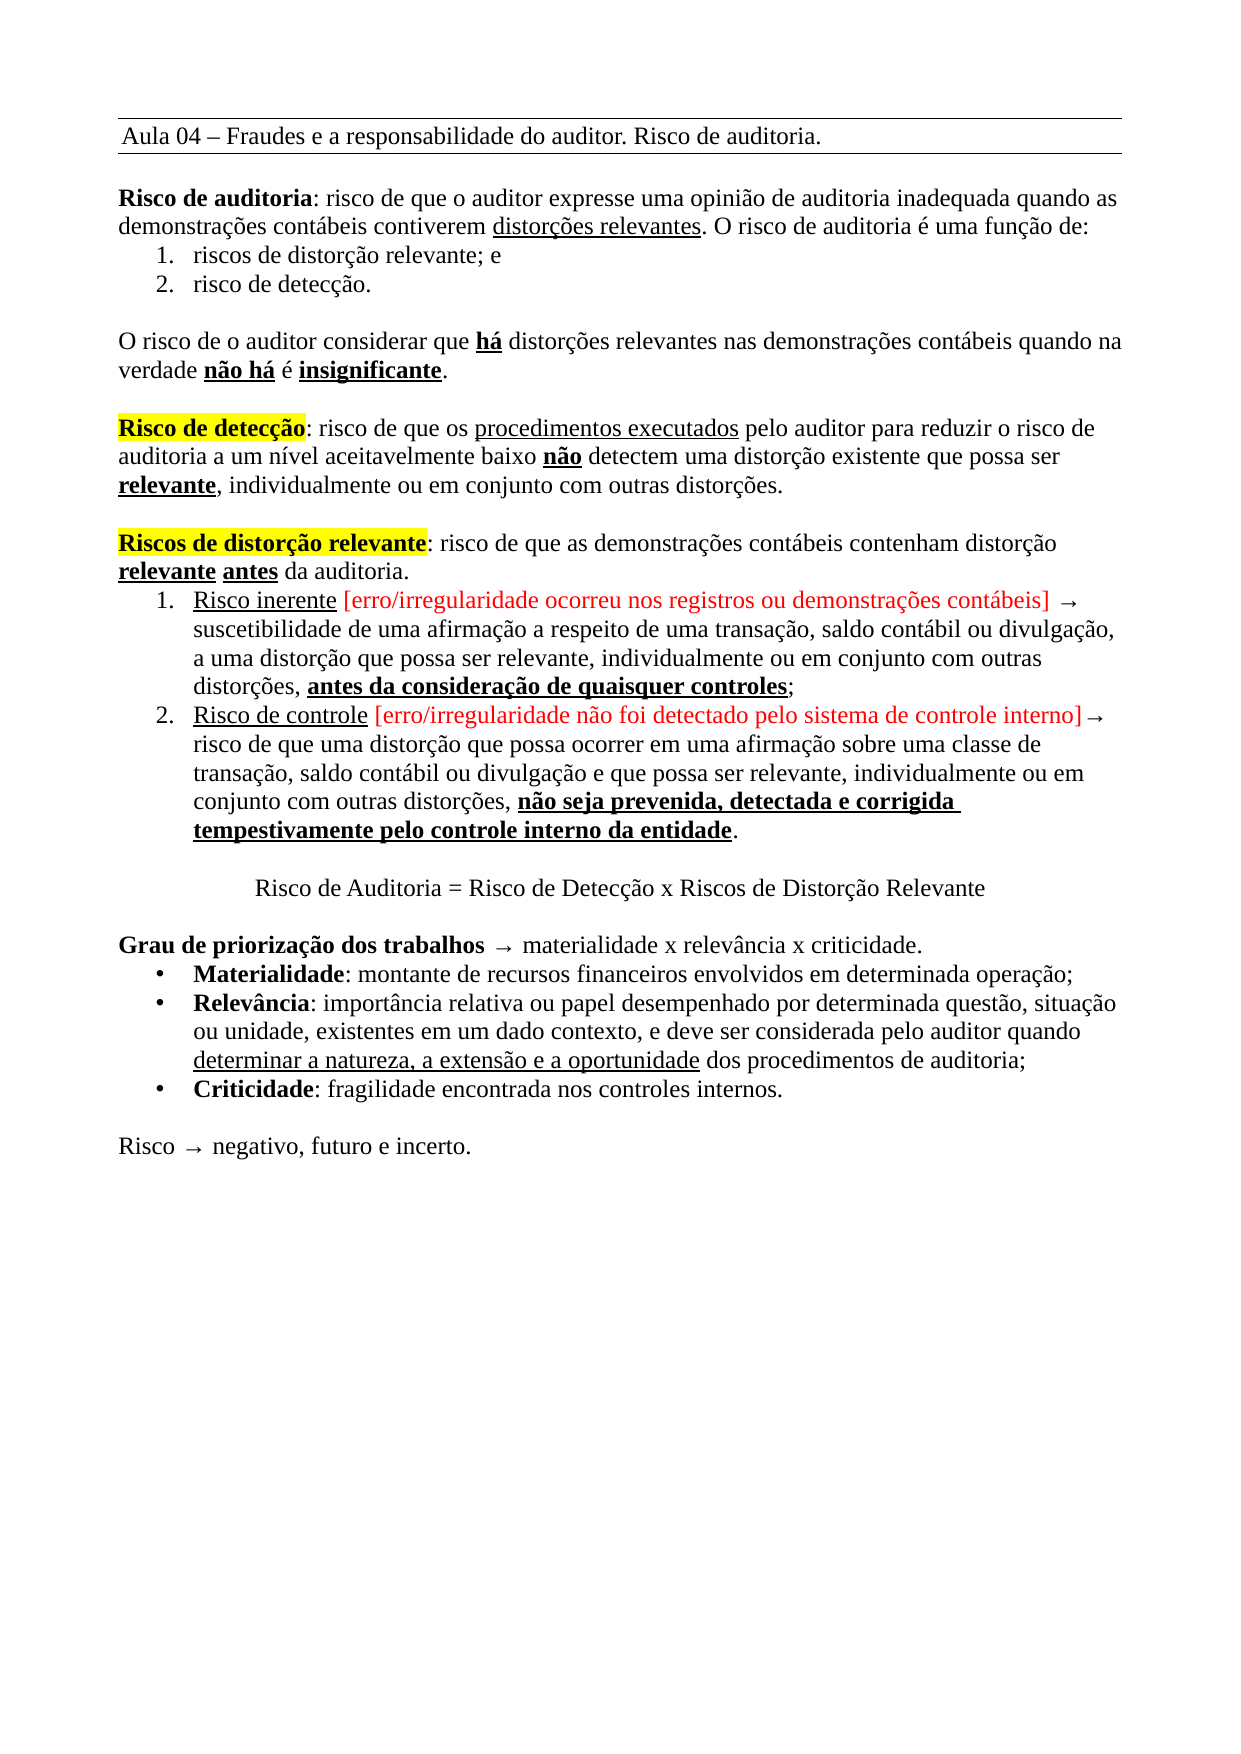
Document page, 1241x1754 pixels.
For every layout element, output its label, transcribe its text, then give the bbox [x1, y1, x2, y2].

list risco de detecção. [156, 269, 1122, 298]
list riscos de distorção relevante; e [156, 240, 1122, 269]
text Risco → negativo, futuro e incerto. [118, 1131, 1122, 1160]
text O risco de o auditor considerar que há distorções relevantes nas demonstrações contábeis quando na verdade não há é insignificante. [118, 326, 1122, 384]
list Criticidade: fragilidade encontrada nos controles internos. [156, 1074, 1122, 1103]
text Risco de auditoria: risco de que o auditor expresse uma opinião de auditoria inadequada quando as demonstrações contábeis contiverem distorções relevantes. O risco de auditoria é uma função de: [118, 183, 1122, 240]
text Risco de Auditoria = Risco de Detecção x Riscos de Distorção Relevante [118, 873, 1122, 901]
text Riscos de distorção relevante: risco de que as demonstrações contábeis contenham distorção relevante antes da auditoria. [118, 528, 1122, 585]
list Relevância: importância relativa ou papel desempenhado por determinada questão, situação ou unidade, existentes em um dado contexto, e deve ser considerada pelo auditor quando determinar a natureza, a extensão e a oportunidade dos procedimentos de auditoria; [156, 988, 1122, 1074]
list Materialidade: montante de recursos financeiros envolvidos em determinada operação; [156, 959, 1122, 988]
text Grau de priorização dos trabalhos → materialidade x relevância x criticidade. [118, 930, 1122, 959]
text Risco de detecção: risco de que os procedimentos executados pelo auditor para reduzir o risco de auditoria a um nível aceitavelmente baixo não detectem uma distorção existente que possa ser relevante, individualmente ou em conjunto com outras distorções. [118, 413, 1122, 499]
list Risco de controle [erro/irregularidade não foi detectado pelo sistema de controle interno]→ risco de que uma distorção que possa ocorrer em uma afirmação sobre uma classe de transação, saldo contábil ou divulgação e que possa ser relevante, individualmente ou em conjunto com outras distorções, não seja prevenida, detectada e corrigida tempestivamente pelo controle interno da entidade. [156, 700, 1122, 844]
list Risco inerente [erro/irregularidade ocorreu nos registros ou demonstrações contábeis] → suscetibilidade de uma afirmação a respeito de uma transação, saldo contábil ou divulgação, a uma distorção que possa ser relevante, individualmente ou em conjunto com outras distorções, antes da consideração de quaisquer controles; [156, 585, 1122, 700]
